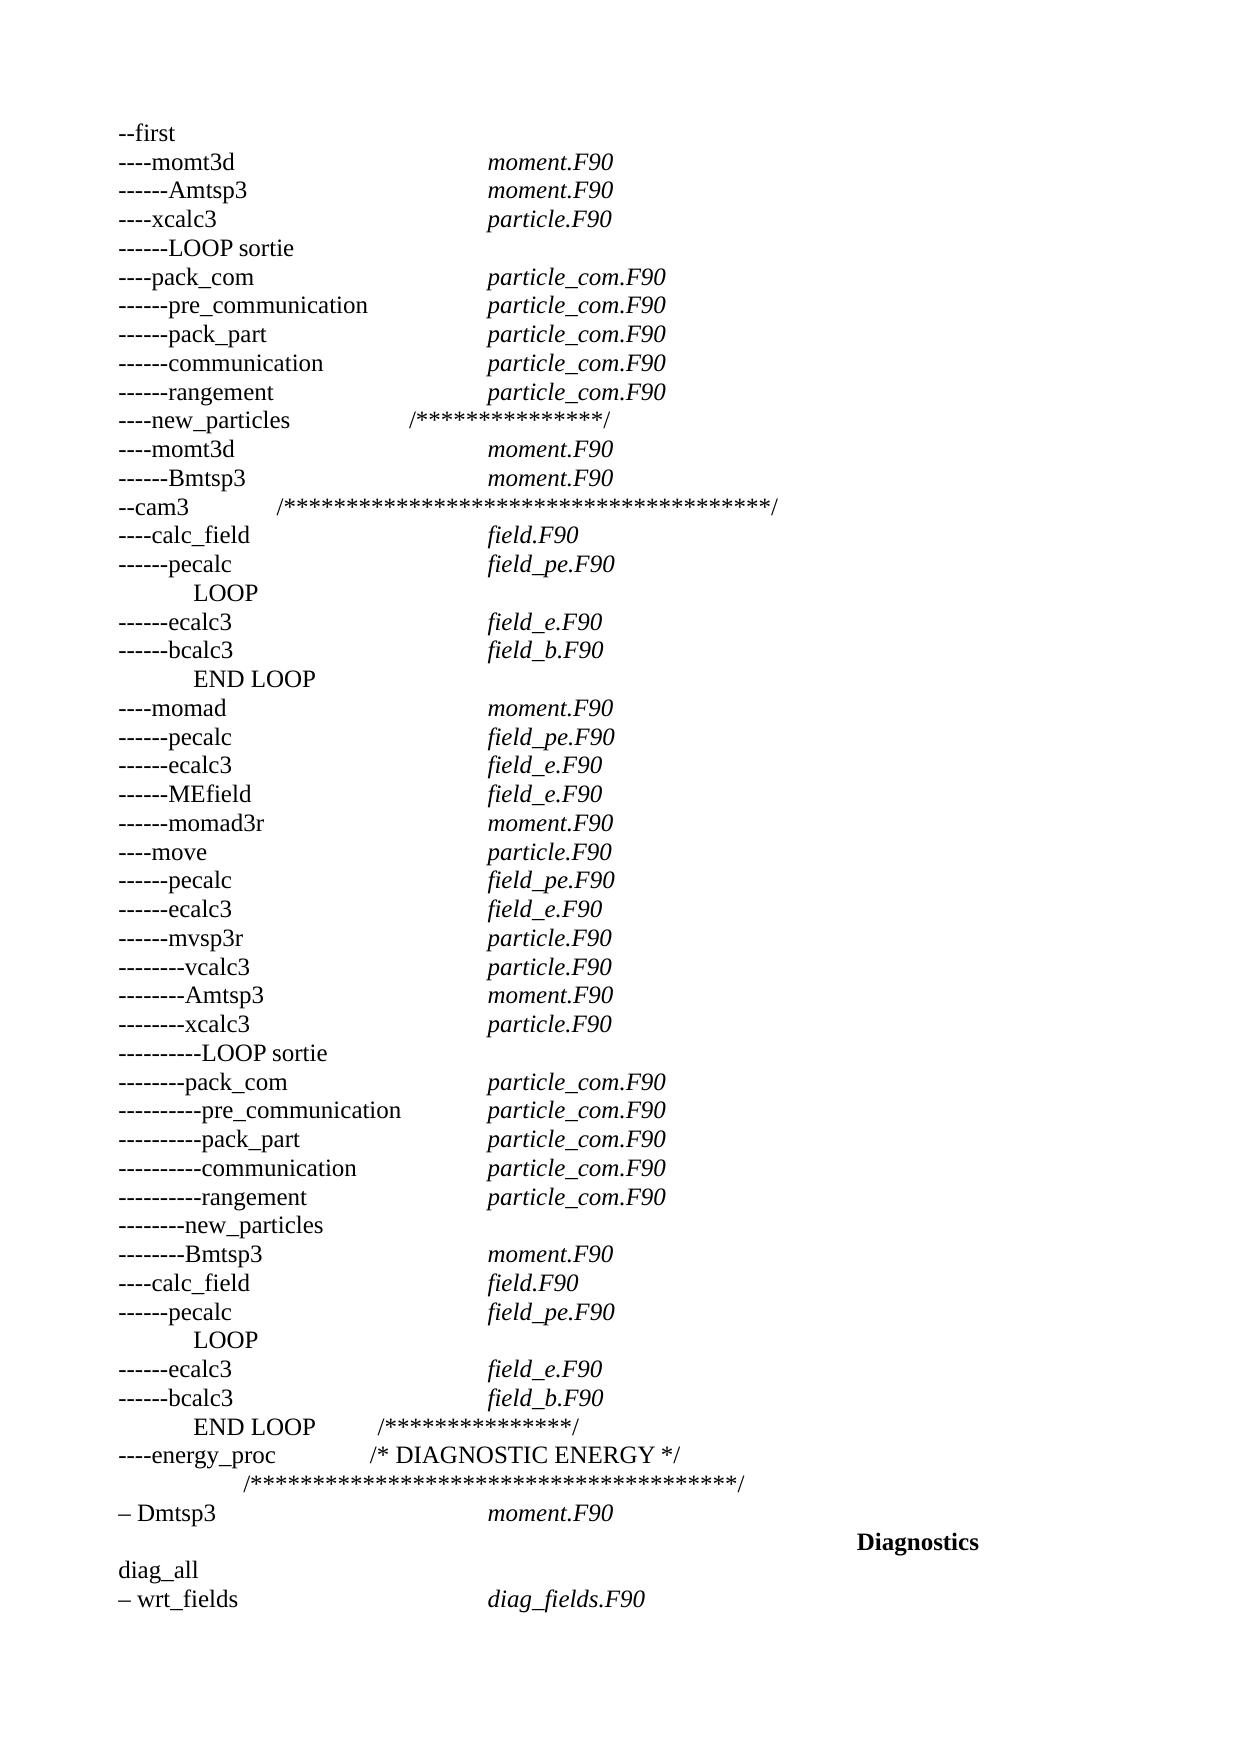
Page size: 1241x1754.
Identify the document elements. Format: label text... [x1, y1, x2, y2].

text ----momad moment.F90 [118, 693, 1122, 722]
text ------pre_communication particle_com.F90 [118, 291, 1122, 319]
text /***************************************/ [118, 1469, 1122, 1498]
text --------Bmtsp3 moment.F90 [118, 1239, 1122, 1268]
text ------communication particle_com.F90 [118, 348, 1122, 377]
text LOOP [118, 578, 1122, 607]
text --------pack_com particle_com.F90 [118, 1067, 1122, 1096]
text ----pack_com particle_com.F90 [118, 262, 1122, 291]
text ------momad3r moment.F90 [118, 808, 1122, 837]
text --------vcalc3 particle.F90 [118, 952, 1122, 981]
text ----xcalc3 particle.F90 [118, 204, 1122, 233]
text ------rangement particle_com.F90 [118, 377, 1122, 406]
text ------pecalc field_pe.F90 [118, 722, 1122, 751]
text ------ecalc3 field_e.F90 [118, 751, 1122, 779]
text --cam3 /***************************************/ [118, 492, 1122, 521]
text ----move particle.F90 [118, 837, 1122, 866]
text ----momt3d moment.F90 [118, 434, 1122, 463]
text ----energy_proc /* DIAGNOSTIC ENERGY */ [118, 1441, 1122, 1469]
text END LOOP /***************/ [118, 1412, 1122, 1441]
text ------pecalc field_pe.F90 [118, 549, 1122, 578]
text ----------pre_communication particle_com.F90 [118, 1096, 1122, 1124]
text ------pecalc field_pe.F90 [118, 866, 1122, 894]
text ----new_particles /***************/ [118, 406, 1122, 434]
text – Dmtsp3 moment.F90 [118, 1498, 1122, 1527]
text ------ecalc3 field_e.F90 [118, 1354, 1122, 1383]
text ------LOOP sortie [118, 233, 1122, 262]
text ------bcalc3 field_b.F90 [118, 636, 1122, 664]
text ------ecalc3 field_e.F90 [118, 894, 1122, 923]
text ------pecalc field_pe.F90 [118, 1297, 1122, 1326]
text --------new_particles [118, 1211, 1122, 1239]
text --first [118, 118, 1122, 147]
text ------Amtsp3 moment.F90 [118, 176, 1122, 204]
text ------ecalc3 field_e.F90 [118, 607, 1122, 636]
text ----------rangement particle_com.F90 [118, 1182, 1122, 1211]
text ------bcalc3 field_b.F90 [118, 1383, 1122, 1412]
text ----------communication particle_com.F90 [118, 1153, 1122, 1182]
text diag_all [118, 1556, 1122, 1584]
text ------mvsp3r particle.F90 [118, 923, 1122, 952]
text ----momt3d moment.F90 [118, 147, 1122, 176]
text END LOOP [118, 664, 1122, 693]
text ----calc_field field.F90 [118, 1268, 1122, 1297]
text --------xcalc3 particle.F90 [118, 1009, 1122, 1038]
text LOOP [118, 1326, 1122, 1354]
text ------MEfield field_e.F90 [118, 779, 1122, 808]
text ------pack_part particle_com.F90 [118, 319, 1122, 348]
text ------Bmtsp3 moment.F90 [118, 463, 1122, 492]
text Diagnostics [118, 1527, 1122, 1556]
text ----------pack_part particle_com.F90 [118, 1124, 1122, 1153]
text ----------LOOP sortie [118, 1038, 1122, 1067]
text --------Amtsp3 moment.F90 [118, 981, 1122, 1009]
text ----calc_field field.F90 [118, 521, 1122, 549]
text – wrt_fields diag_fields.F90 [118, 1584, 1122, 1613]
